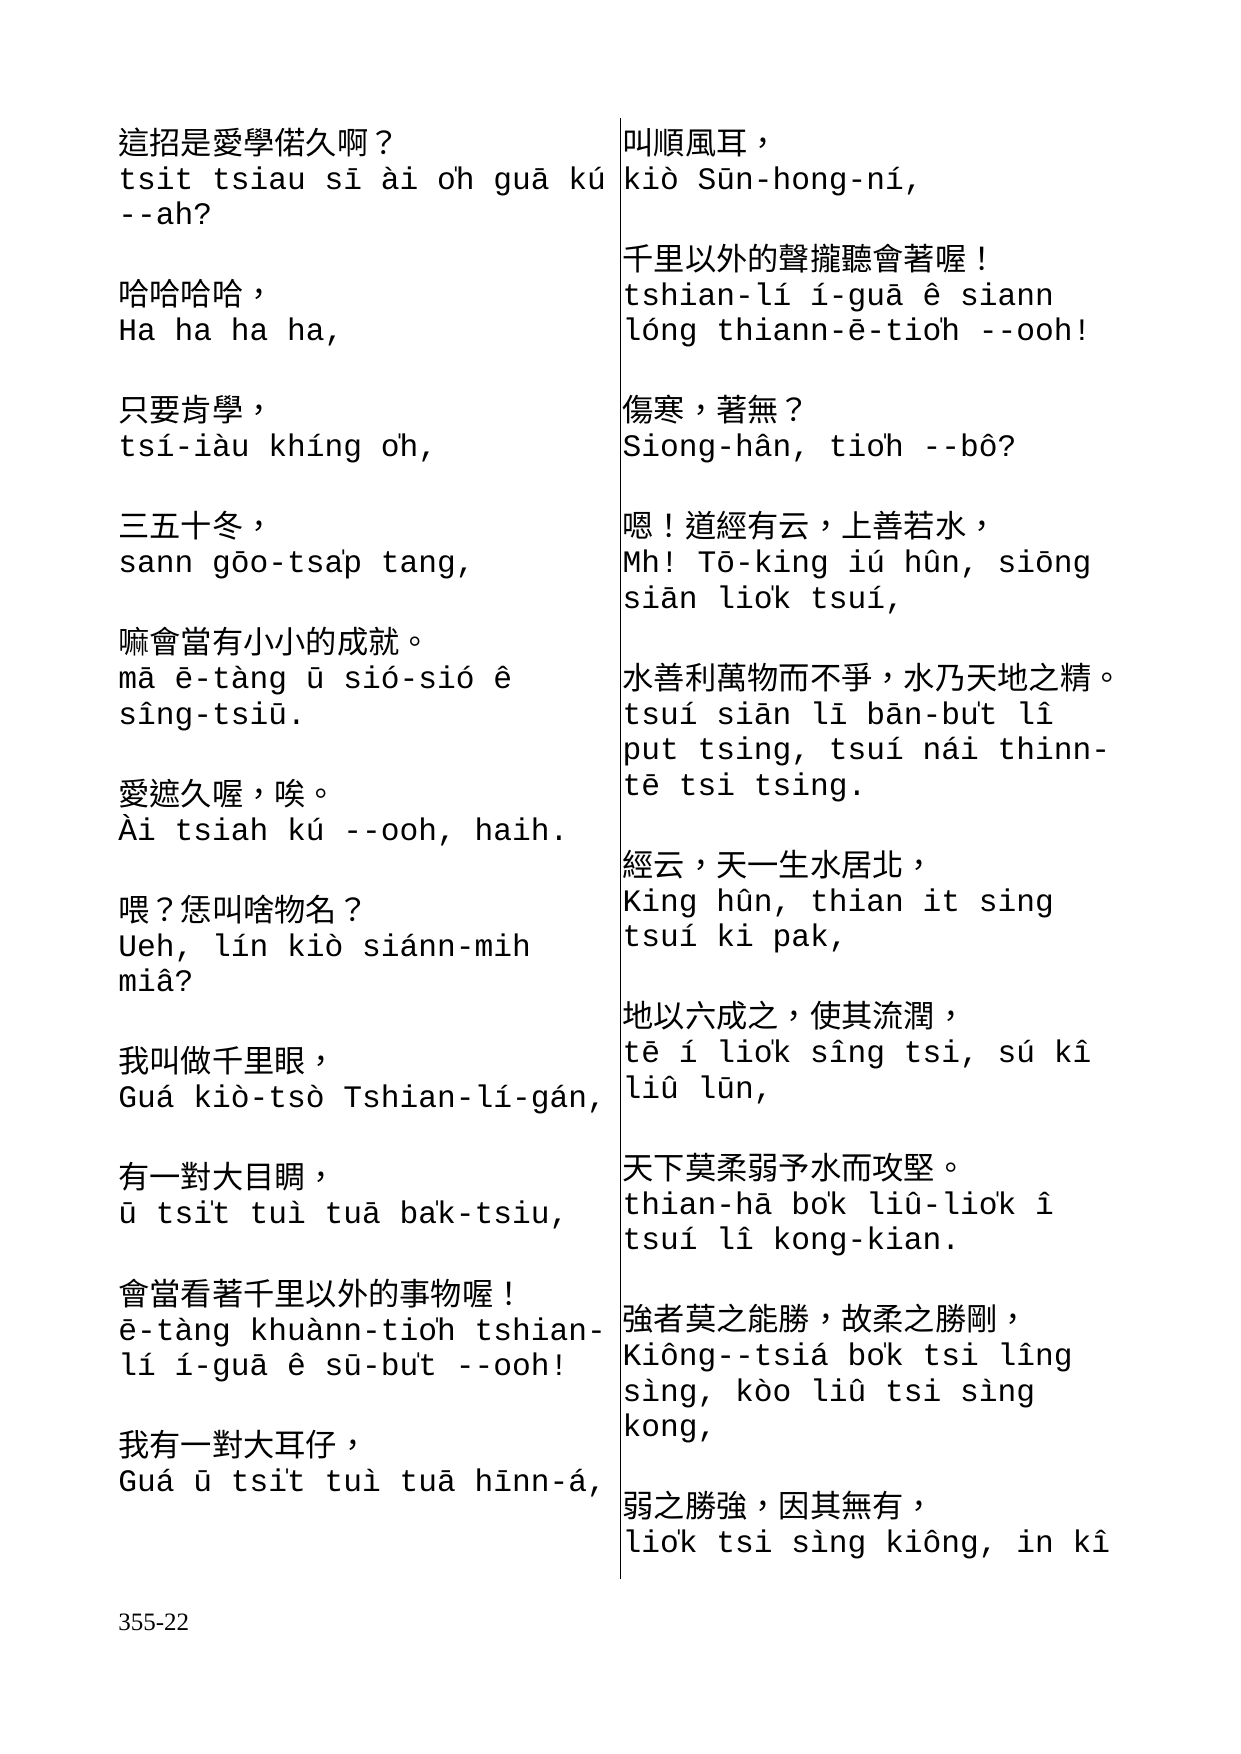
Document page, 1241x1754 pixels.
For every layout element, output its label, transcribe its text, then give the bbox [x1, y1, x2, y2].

text Kiông--tsiá bo̍k tsi lîng sìng, kòo liû tsi sìng kong, [622, 1339, 1122, 1446]
text 嘛會當有小小的成就。 [118, 618, 618, 663]
text tē í lio̍k sîng tsi, sú kî liû lūn, [622, 1037, 1122, 1107]
text 叫順風耳， [622, 118, 1122, 163]
text lio̍k tsi sìng kiông, in kî [622, 1526, 1122, 1562]
text 我叫做千里眼， [118, 1037, 618, 1082]
text 三五十冬， [118, 502, 618, 547]
text 喂？恁叫啥物名？ [118, 885, 618, 930]
text kiò Sūn-hong-ní, [622, 163, 1122, 199]
text 強者莫之能勝，故柔之勝剛， [622, 1294, 1122, 1339]
text ē-tàng khuànn-tio̍h tshian-lí í-guā ê sū-bu̍t --ooh! [118, 1314, 618, 1385]
text 會當看著千里以外的事物喔！ [118, 1269, 618, 1314]
text 千里以外的聲攏聽會著喔！ [622, 234, 1122, 279]
text Ài tsiah kú --ooh, haih. [118, 814, 618, 850]
text Guá kiò-tsò Tshian-lí-gán, [118, 1082, 618, 1117]
text 有一對大目睭， [118, 1153, 618, 1198]
text mā ē-tàng ū sió-sió ê sîng-tsiū. [118, 663, 618, 734]
text ū tsi̍t tuì tuā ba̍k-tsiu, [118, 1198, 618, 1233]
text 水善利萬物而不爭，水乃天地之精。 [622, 653, 1122, 698]
text 只要肯學， [118, 386, 618, 431]
text sann gōo-tsa̍p tang, [118, 547, 618, 582]
text 地以六成之，使其流潤， [622, 991, 1122, 1037]
text Mh! Tō-king iú hûn, siōng siān lio̍k tsuí, [622, 547, 1122, 618]
text Siong-hân, tio̍h --bô? [622, 431, 1122, 466]
text 經云，天一生水居北， [622, 840, 1122, 885]
text tshian-lí í-guā ê siann lóng thiann-ē-tio̍h --ooh! [622, 279, 1122, 350]
text 傷寒，著無？ [622, 386, 1122, 431]
text King hûn, thian it sing tsuí ki pak, [622, 885, 1122, 956]
text Guá ū tsi̍t tuì tuā hīnn-á, [118, 1465, 618, 1501]
text 天下莫柔弱予水而攻堅。 [622, 1143, 1122, 1188]
text Ha ha ha ha, [118, 315, 618, 350]
text tsit tsiau sī ài o̍h guā kú --ah? [118, 163, 618, 234]
text 這招是愛學偌久啊？ [118, 118, 618, 163]
text Ueh, lín kiò siánn-mih miâ? [118, 930, 618, 1001]
text thian-hā bo̍k liû-lio̍k î tsuí lî kong-kian. [622, 1188, 1122, 1259]
text tsí-iàu khíng o̍h, [118, 431, 618, 466]
text 愛遮久喔，唉。 [118, 769, 618, 814]
text 我有一對大耳仔， [118, 1420, 618, 1465]
text 哈哈哈哈， [118, 269, 618, 315]
text 嗯！道經有云，上善若水， [622, 502, 1122, 547]
text 弱之勝強，因其無有， [622, 1481, 1122, 1526]
text tsuí siān lī bān-bu̍t lî put tsing, tsuí nái thinn-tē tsi tsing. [622, 698, 1122, 804]
